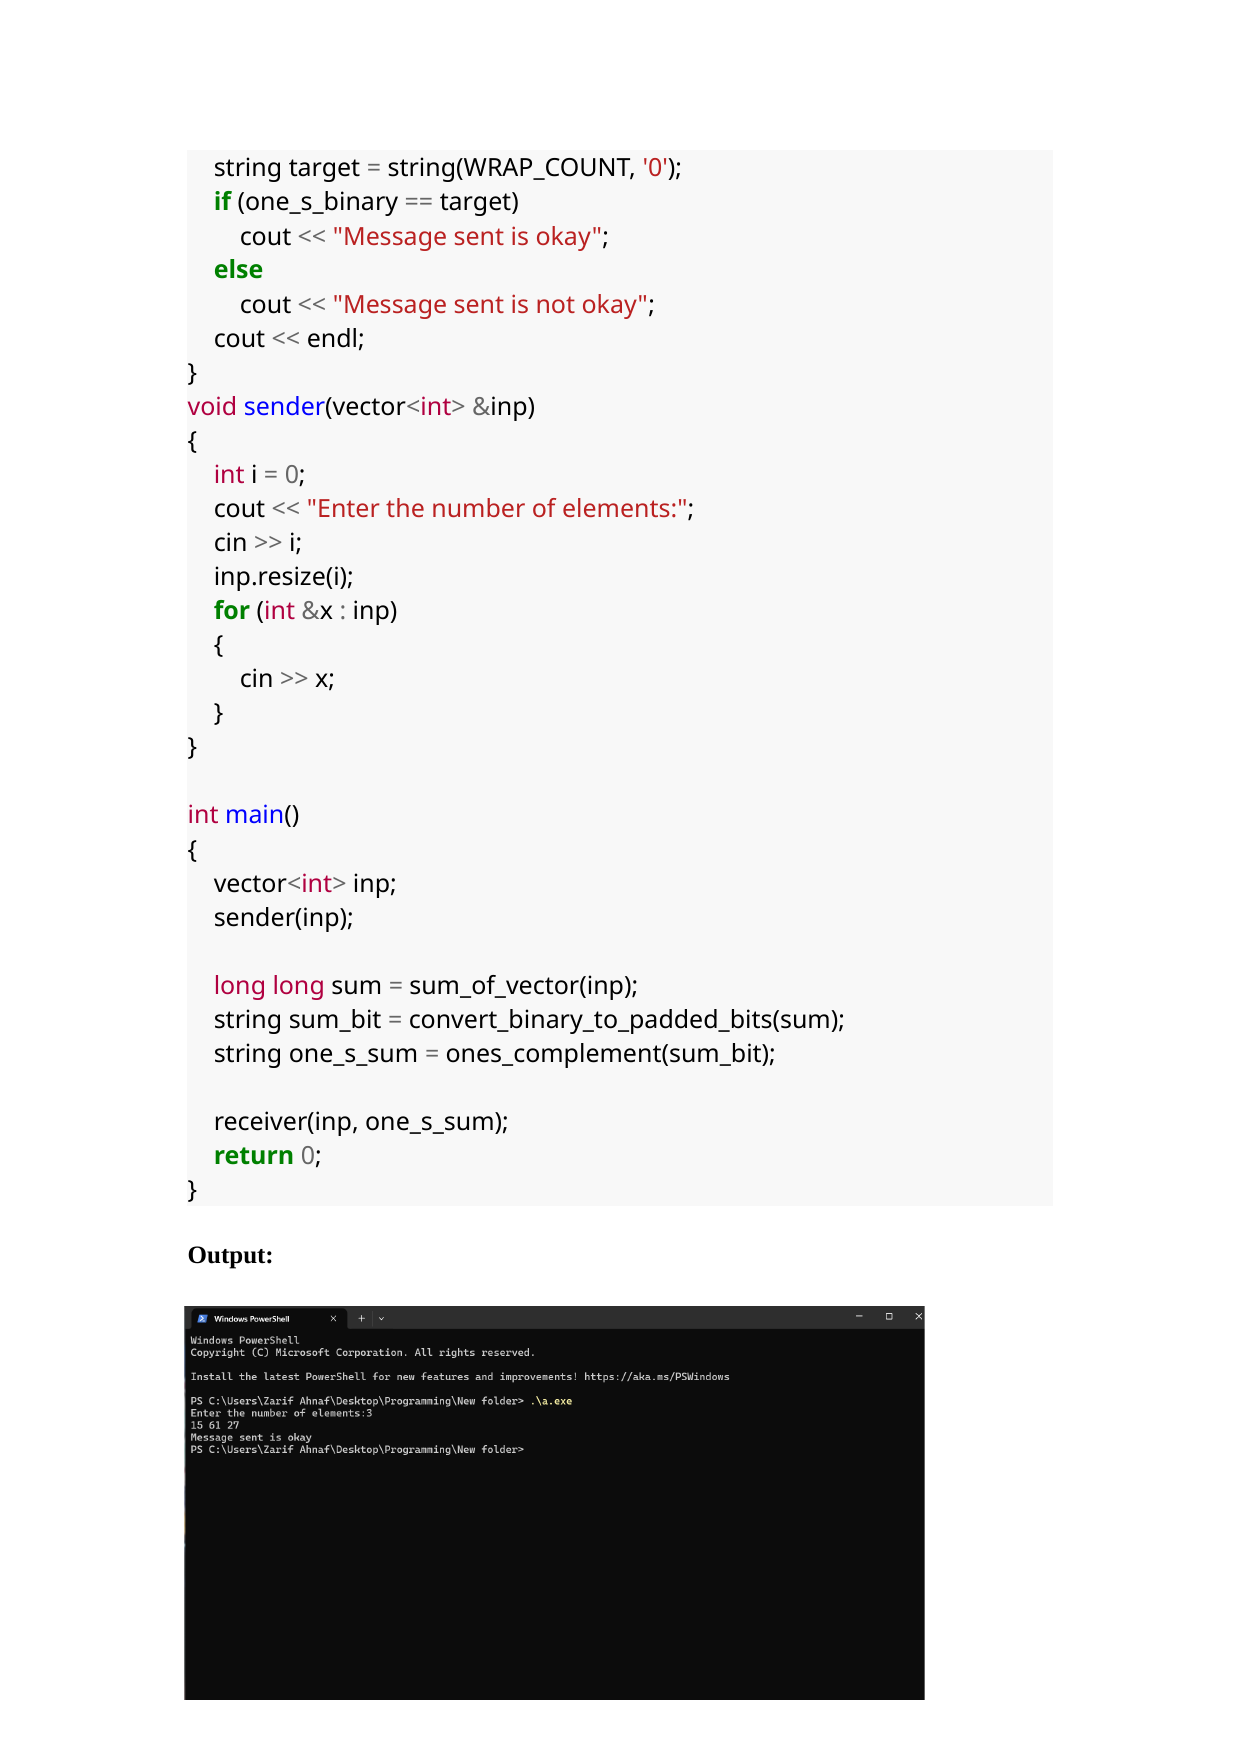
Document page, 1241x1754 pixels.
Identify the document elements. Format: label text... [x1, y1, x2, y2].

text string one_s_sum = ones_complement(sum_bit); [187, 1036, 1053, 1070]
text long long sum = sum_of_vector(inp); [187, 967, 1053, 1002]
text } [187, 354, 1053, 388]
text cin >> i; [187, 525, 1053, 559]
text cin >> x; [187, 661, 1053, 695]
text return 0; [187, 1138, 1053, 1172]
text string target = string(WRAP_COUNT, '0'); [187, 150, 1053, 184]
text cout << endl; [187, 320, 1053, 354]
text sender(inp); [187, 899, 1053, 933]
text } [187, 729, 1053, 763]
picture [184, 1306, 925, 1700]
text } [187, 695, 1053, 729]
text { [187, 422, 1053, 457]
text cout << "Enter the number of elements:"; [187, 491, 1053, 525]
text inp.resize(i); [187, 559, 1053, 593]
text for (int &x : inp) [187, 593, 1053, 627]
text Output: [187, 1240, 1053, 1269]
text string sum_bit = convert_binary_to_padded_bits(sum); [187, 1002, 1053, 1036]
text void sender(vector<int> &inp) [187, 388, 1053, 422]
text int i = 0; [187, 457, 1053, 491]
text { [187, 627, 1053, 661]
text { [187, 831, 1053, 865]
text receiver(inp, one_s_sum); [187, 1104, 1053, 1138]
text if (one_s_binary == target) [187, 184, 1053, 218]
text cout << "Message sent is okay"; [187, 218, 1053, 252]
text cout << "Message sent is not okay"; [187, 286, 1053, 320]
text vector<int> inp; [187, 865, 1053, 899]
text } [187, 1172, 1053, 1206]
text else [187, 252, 1053, 286]
text int main() [187, 797, 1053, 831]
